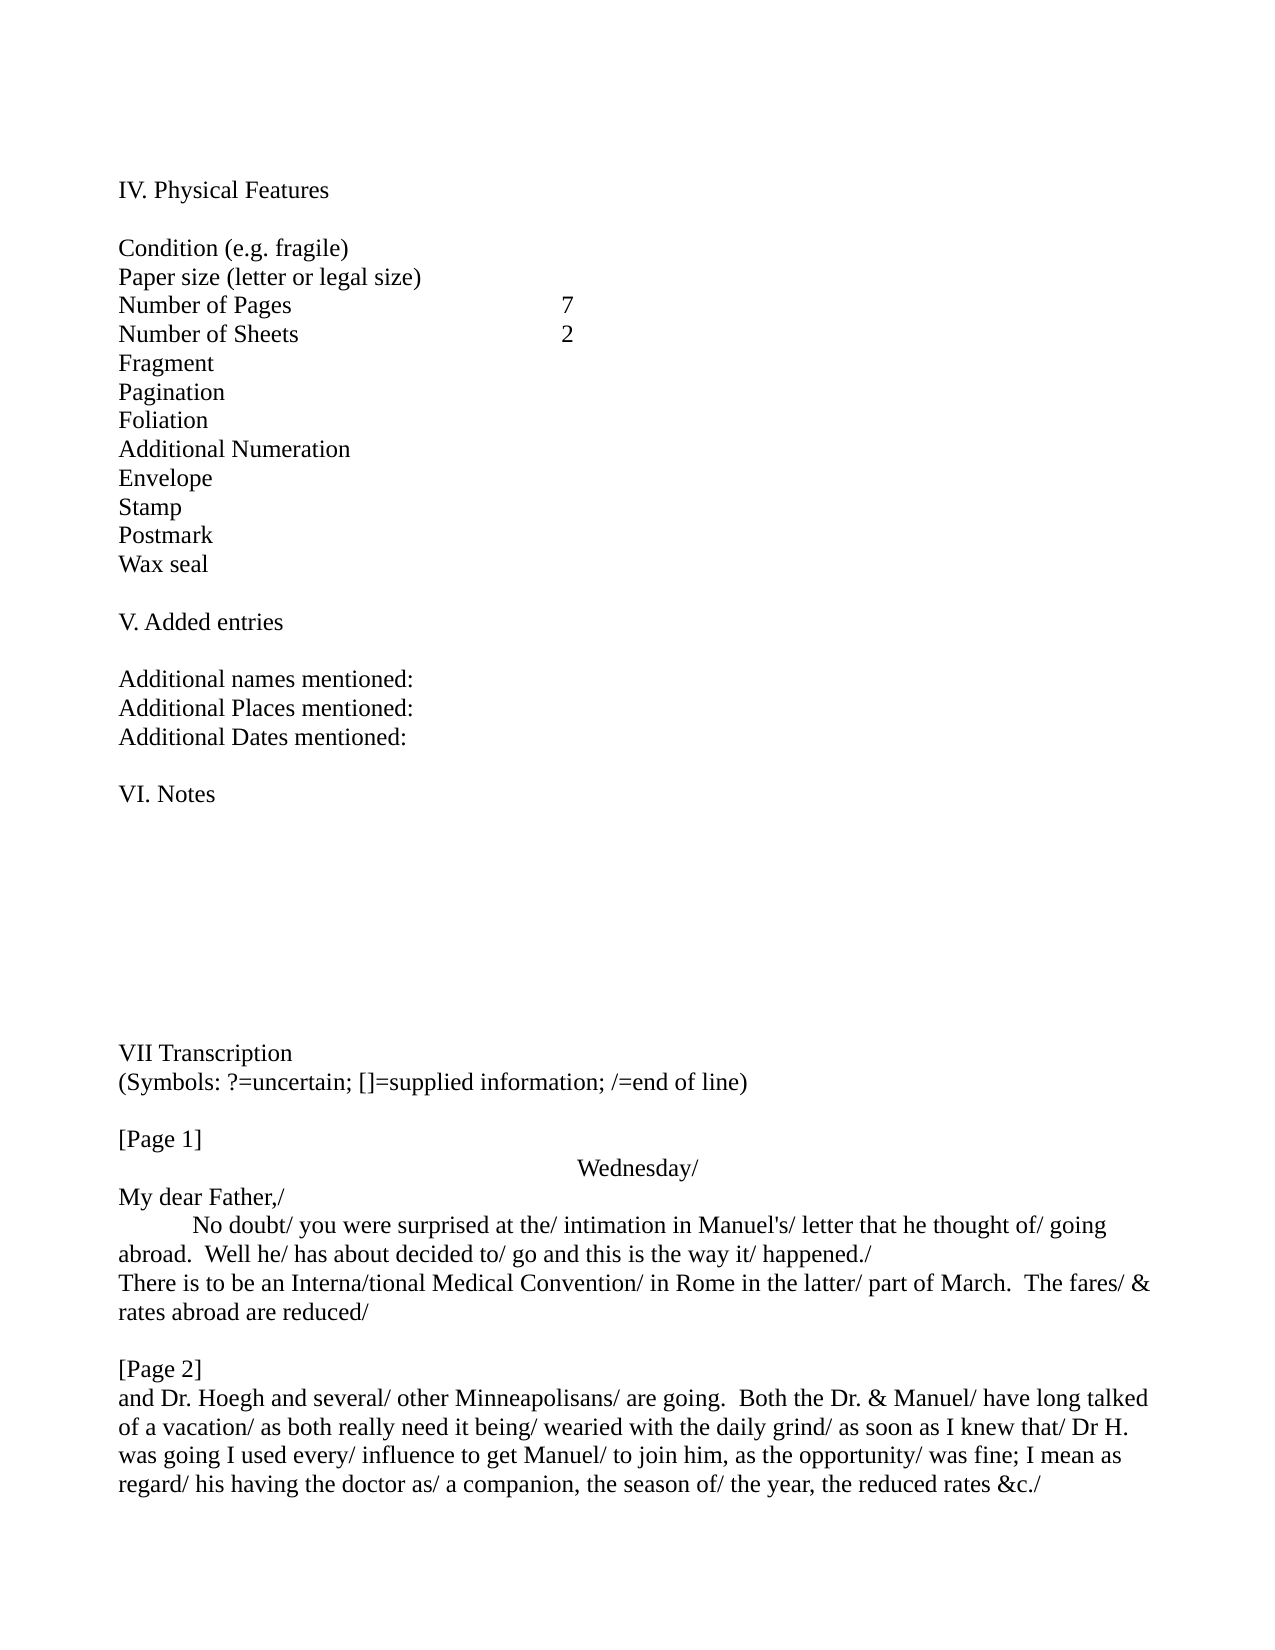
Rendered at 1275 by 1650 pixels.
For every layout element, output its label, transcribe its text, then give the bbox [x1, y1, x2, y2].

text Number of Pages 7 [118, 291, 1157, 319]
text Number of Sheets 2 [118, 319, 1157, 348]
text and Dr. Hoegh and several/ other Minneapolisans/ are going. Both the Dr. & Manuel/ have long talked of a vacation/ as both really need it being/ wearied with the daily grind/ as soon as I knew that/ Dr H. was going I used every/ influence to get Manuel/ to join him, as the opportunity/ was fine; I mean as regard/ his having the doctor as/ a companion, the season of/ the year, the reduced rates &c./ [118, 1383, 1157, 1498]
text Fragment [118, 348, 1157, 377]
text Condition (e.g. fragile) [118, 233, 1157, 262]
text My dear Father,/ [118, 1182, 1157, 1211]
text Paper size (letter or legal size) [118, 262, 1157, 291]
text [Page 2] [118, 1354, 1157, 1383]
text Postma rk [118, 521, 1157, 549]
text Wax seal [118, 549, 1157, 578]
text Foliation [118, 406, 1157, 434]
text VI. Notes [118, 779, 1157, 808]
text VII Transcription [118, 1038, 1157, 1067]
text No doubt/ you were surprised at the/ intimation in Manuel's/ letter that he thought of/ going abroad. Well he/ has about decided to/ go and this is the way it/ happened./ [118, 1211, 1157, 1268]
text (Symbols: ?=uncertain; []=supplied information; /=end of line) [118, 1067, 1157, 1096]
text V. Added entries [118, 607, 1157, 636]
text There is to be an Interna/tional Medical Convention/ in Rome in the latter/ part of March. The fares/ & rates abroad are reduced/ [118, 1268, 1157, 1326]
text Wednesday/ [118, 1153, 1157, 1182]
text Additional Places mentioned: [118, 693, 1157, 722]
text Additional Dates mentioned: [118, 722, 1157, 751]
text Pagination [118, 377, 1157, 406]
text Stamp [118, 492, 1157, 521]
text Additional Numeration [118, 434, 1157, 463]
text Additional names mentioned: [118, 664, 1157, 693]
text IV. Physical Features [118, 176, 1157, 204]
text Envelope [118, 463, 1157, 492]
text [Page 1] [118, 1124, 1157, 1153]
